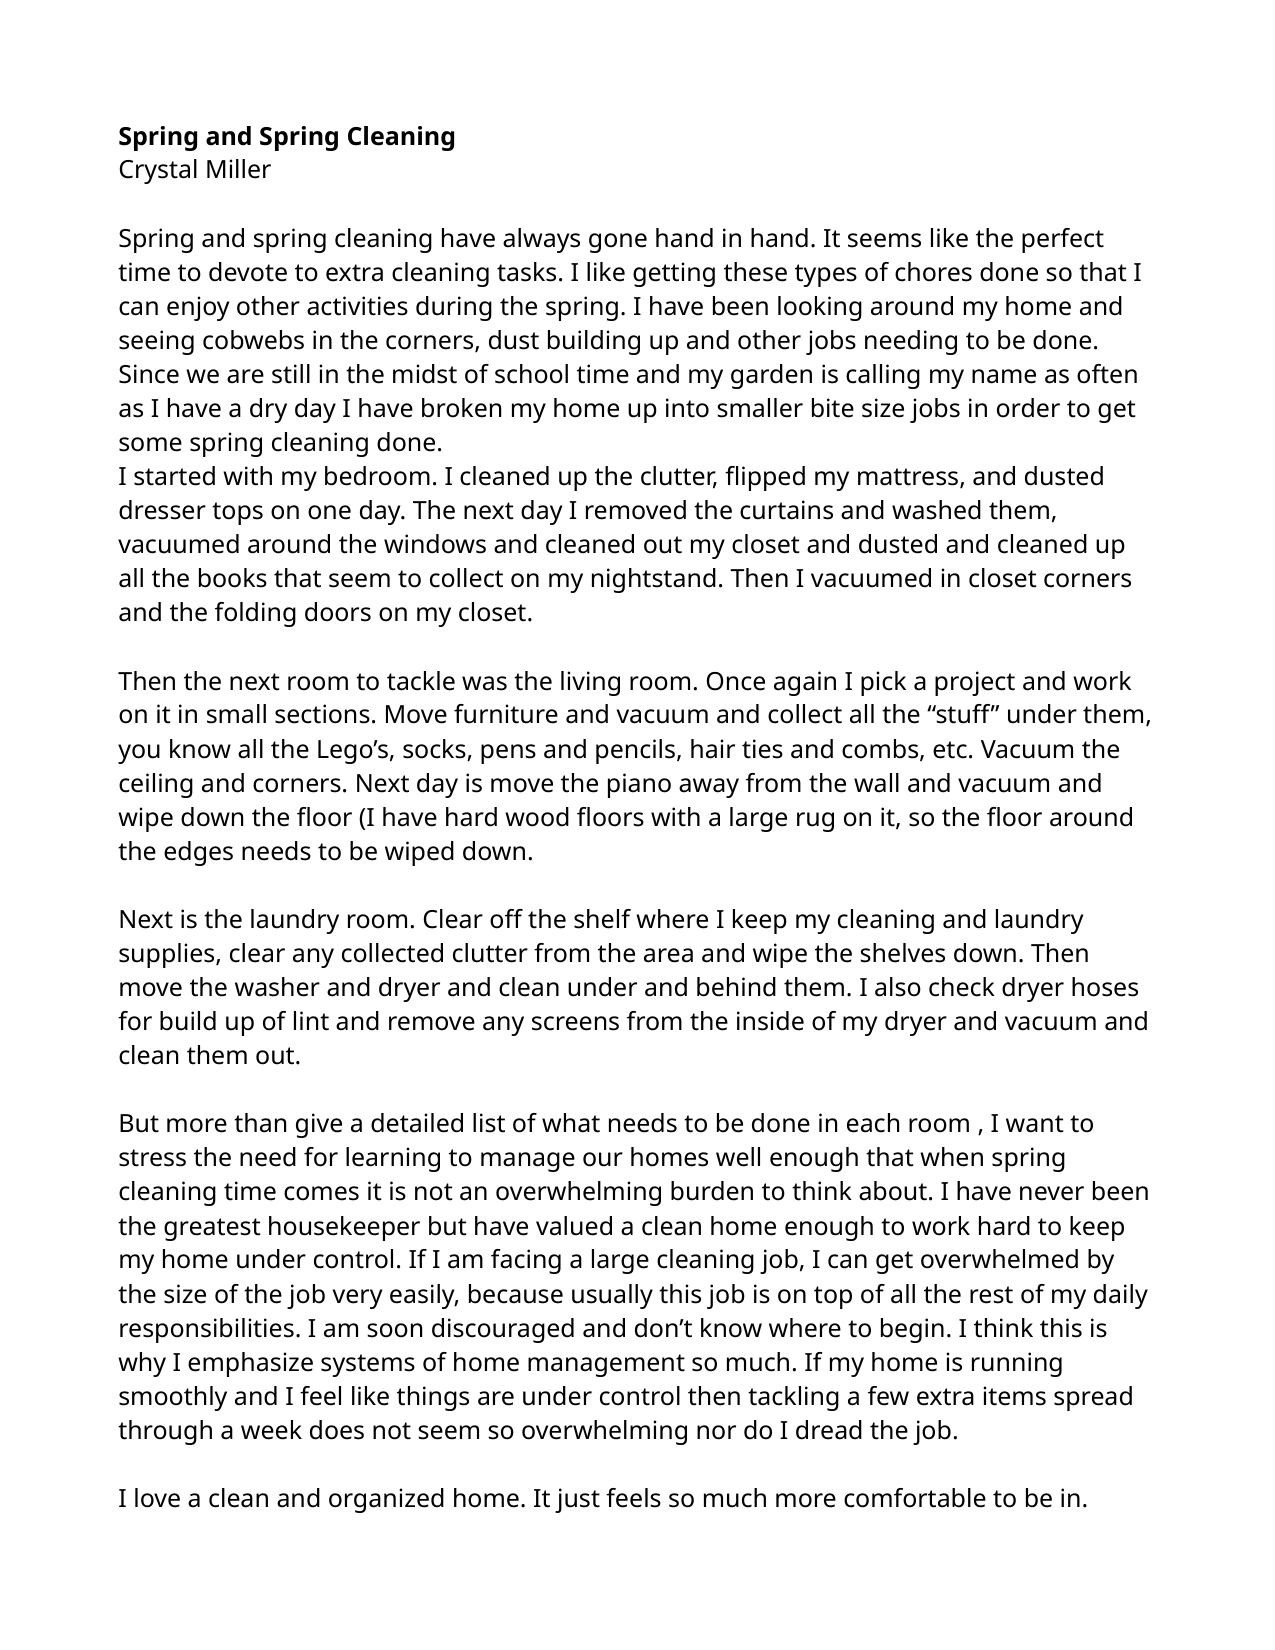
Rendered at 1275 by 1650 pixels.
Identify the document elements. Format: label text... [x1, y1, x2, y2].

text I started with my bedroom. I cleaned up the clutter, flipped my mattress, and dusted dresser tops on one day. The next day I removed the curtains and washed them, vacuumed around the windows and cleaned out my closet and dusted and cleaned up all the books that seem to collect on my nightstand. Then I vacuumed in closet corners and the folding doors on my closet. [118, 459, 1157, 629]
text Next is the laundry room. Clear off the shelf where I keep my cleaning and laundry supplies, clear any collected clutter from the area and wipe the shelves down. Then move the washer and dryer and clean under and behind them. I also check dryer hoses for build up of lint and remove any screens from the inside of my dryer and vacuum and clean them out. [118, 902, 1157, 1072]
text But more than give a detailed list of what needs to be done in each room , I want to stress the need for learning to manage our homes well enough that when spring cleaning time comes it is not an overwhelming burden to think about. I have never been the greatest housekeeper but have valued a clean home enough to work hard to keep my home under control. If I am facing a large cleaning job, I can get overwhelmed by the size of the job very easily, because usually this job is on top of all the rest of my daily responsibilities. I am soon discouraged and don’t know where to begin. I think this is why I emphasize systems of home management so much. If my home is running smoothly and I feel like things are under control then tackling a few extra items spread through a week does not seem so overwhelming nor do I dread the job. [118, 1106, 1157, 1447]
text Spring and Spring Cleaning Crystal Miller Spring and spring cleaning have always gone hand in hand. It seems like the perfect time to devote to extra cleaning tasks. I like getting these types of chores done so that I can enjoy other activities during the spring. I have been looking around my home and seeing cobwebs in the corners, dust building up and other jobs needing to be done. Since we are still in the midst of school time and my garden is calling my name as often as I have a dry day I have broken my home up into smaller bite size jobs in order to get some spring cleaning done. [118, 118, 1157, 459]
text I love a clean and organized home. It just feels so much more comfortable to be in. [118, 1481, 1157, 1515]
text Then the next room to tackle was the living room. Once again I pick a project and work on it in small sections. Move furniture and vacuum and collect all the “stuff” under them, you know all the Lego’s, socks, pens and pencils, hair ties and combs, etc. Vacuum the ceiling and corners. Next day is move the piano away from the wall and vacuum and wipe down the floor (I have hard wood floors with a large rug on it, so the floor around the edges needs to be wiped down. [118, 663, 1157, 867]
